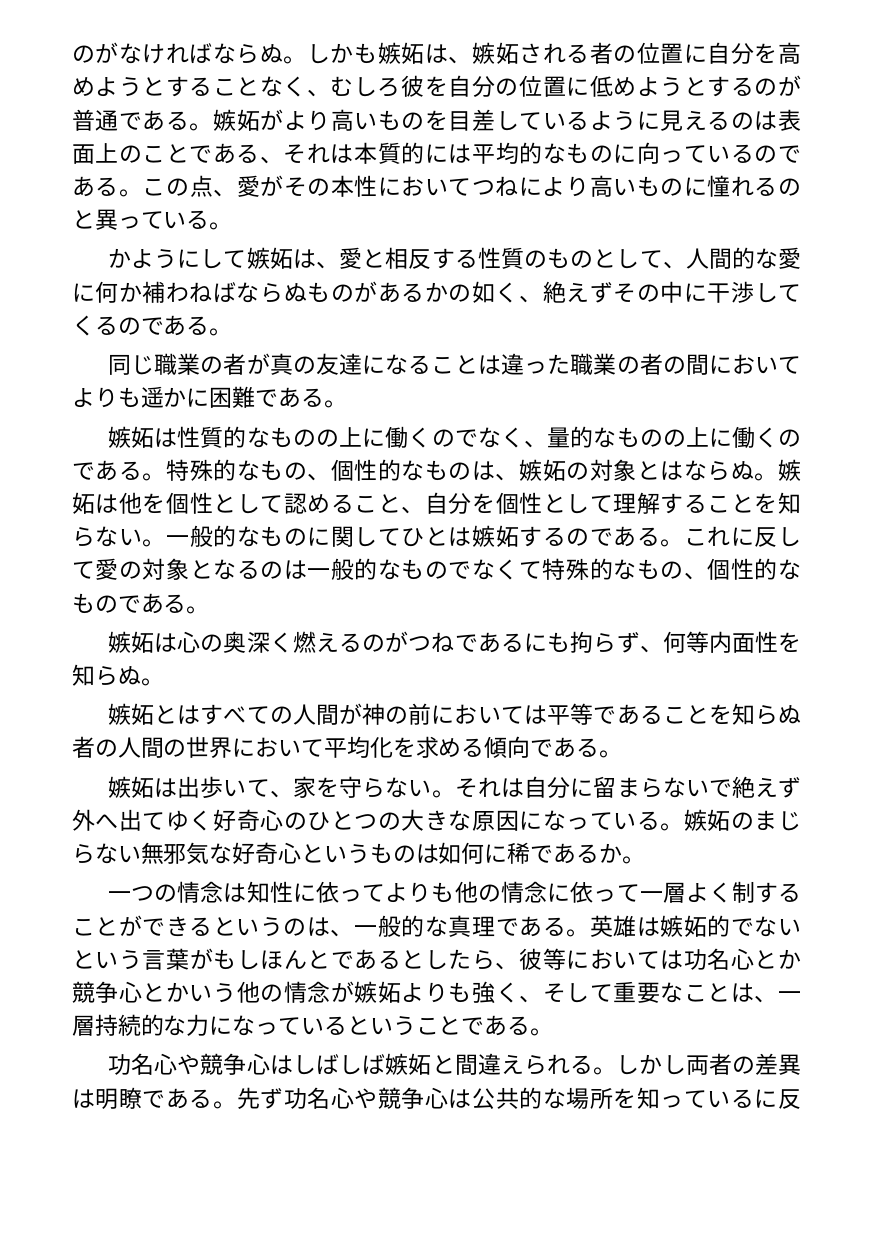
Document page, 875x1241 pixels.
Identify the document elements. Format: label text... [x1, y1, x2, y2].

text 功名心や競争心はしばしば嫉妬と間違えられる。しかし両者の差異は明瞭である。先ず功名心や競争心は公共的な場所を知っているに反 [72, 1047, 802, 1114]
text 同じ職業の者が真の友達になることは違った職業の者の間においてよりも遥かに困難である。 [72, 347, 802, 413]
text かようにして嫉妬は、愛と相反する性質のものとして、人間的な愛に何か補わねばならぬものがあるかの如く、絶えずその中に干渉してくるのである。 [72, 241, 802, 341]
text 嫉妬は心の奥深く燃えるのがつねであるにも拘らず、何等内面性を知らぬ。 [72, 625, 802, 691]
text 嫉妬は性質的なものの上に働くのでなく、量的なものの上に働くのである。特殊的なもの、個性的なものは、嫉妬の対象とはならぬ。嫉妬は他を個性として認めること、自分を個性として理解することを知らない。一般的なものに関してひとは嫉妬するのである。これに反して愛の対象となるのは一般的なものでなくて特殊的なもの、個性的なものである。 [72, 419, 802, 619]
text 一つの情念は知性に依ってよりも他の情念に依って一層よく制することができるというのは、一般的な真理である。英雄は嫉妬的でないという言葉がもしほんとであるとしたら、彼等においては功名心とか競争心とかいう他の情念が嫉妬よりも強く、そして重要なことは、一層持続的な力になっているということである。 [72, 875, 802, 1041]
text のがなければならぬ。しかも嫉妬は、嫉妬される者の位置に自分を高めようとすることなく、むしろ彼を自分の位置に低めようとするのが普通である。嫉妬がより高いものを目差しているように見えるのは表面上のことである、それは本質的には平均的なものに向っているのである。この点、愛がその本性においてつねにより高いものに憧れるのと異っている。 [72, 36, 802, 235]
text 嫉妬とはすべての人間が神の前においては平等であることを知らぬ者の人間の世界において平均化を求める傾向である。 [72, 697, 802, 763]
text 嫉妬は出歩いて、家を守らない。それは自分に留まらないで絶えず外へ出てゆく好奇心のひとつの大きな原因になっている。嫉妬のまじらない無邪気な好奇心というものは如何に稀であるか。 [72, 769, 802, 869]
